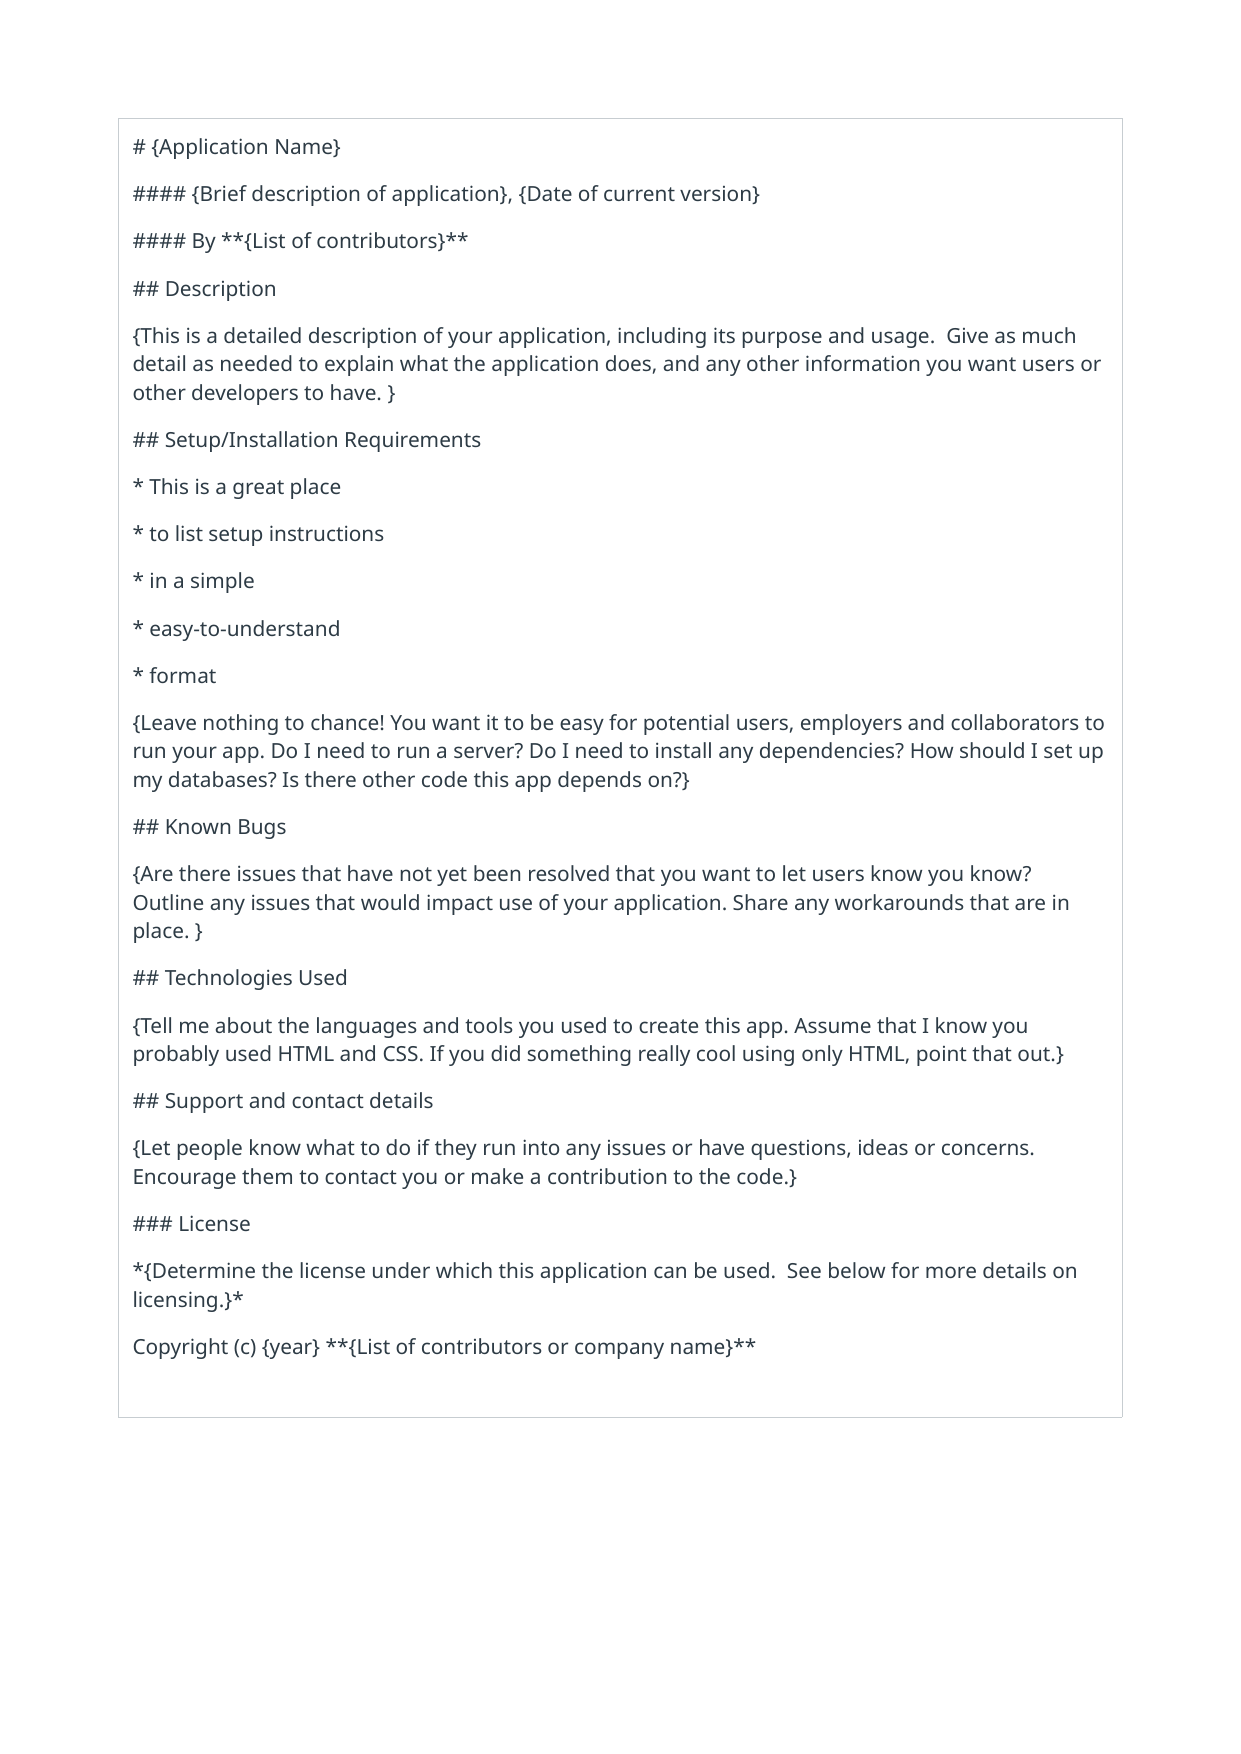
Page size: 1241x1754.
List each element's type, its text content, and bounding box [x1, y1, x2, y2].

text # {Application Name} [119, 119, 1122, 161]
text * This is a great place [119, 458, 1122, 501]
text {This is a detailed description of your application, including its purpose and usage. Give as much detail as needed to explain what the application does, and any other information you want users or other developers to have. } [119, 307, 1122, 406]
text * in a simple [119, 552, 1122, 595]
text #### By **{List of contributors}** [119, 212, 1122, 255]
text #### {Brief description of application}, {Date of current version} [119, 165, 1122, 208]
text ## Support and contact details [119, 1072, 1122, 1115]
text {Tell me about the languages and tools you used to create this app. Assume that I know you probably used HTML and CSS. If you did something really cool using only HTML, point that out.} [119, 997, 1122, 1068]
text * format [119, 647, 1122, 689]
text ## Description [119, 260, 1122, 302]
text Copyright (c) {year} **{List of contributors or company name}** [119, 1318, 1122, 1360]
text {Are there issues that have not yet been resolved that you want to let users know you know? Outline any issues that would impact use of your application. Share any workarounds that are in place. } [119, 845, 1122, 945]
text ### License [119, 1195, 1122, 1238]
text ## Setup/Installation Requirements [119, 411, 1122, 453]
text {Let people know what to do if they run into any issues or have questions, ideas or concerns. Encourage them to contact you or make a contribution to the code.} [119, 1119, 1122, 1190]
text * to list setup instructions [119, 505, 1122, 548]
text * easy-to-understand [119, 600, 1122, 642]
text *{Determine the license under which this application can be used. See below for more details on licensing.}* [119, 1242, 1122, 1313]
text {Leave nothing to chance! You want it to be easy for potential users, employers and collaborators to run your app. Do I need to run a server? Do I need to install any dependencies? How should I set up my databases? Is there other code this app depends on?} [119, 694, 1122, 793]
text ## Technologies Used [119, 949, 1122, 992]
text ## Known Bugs [119, 798, 1122, 841]
